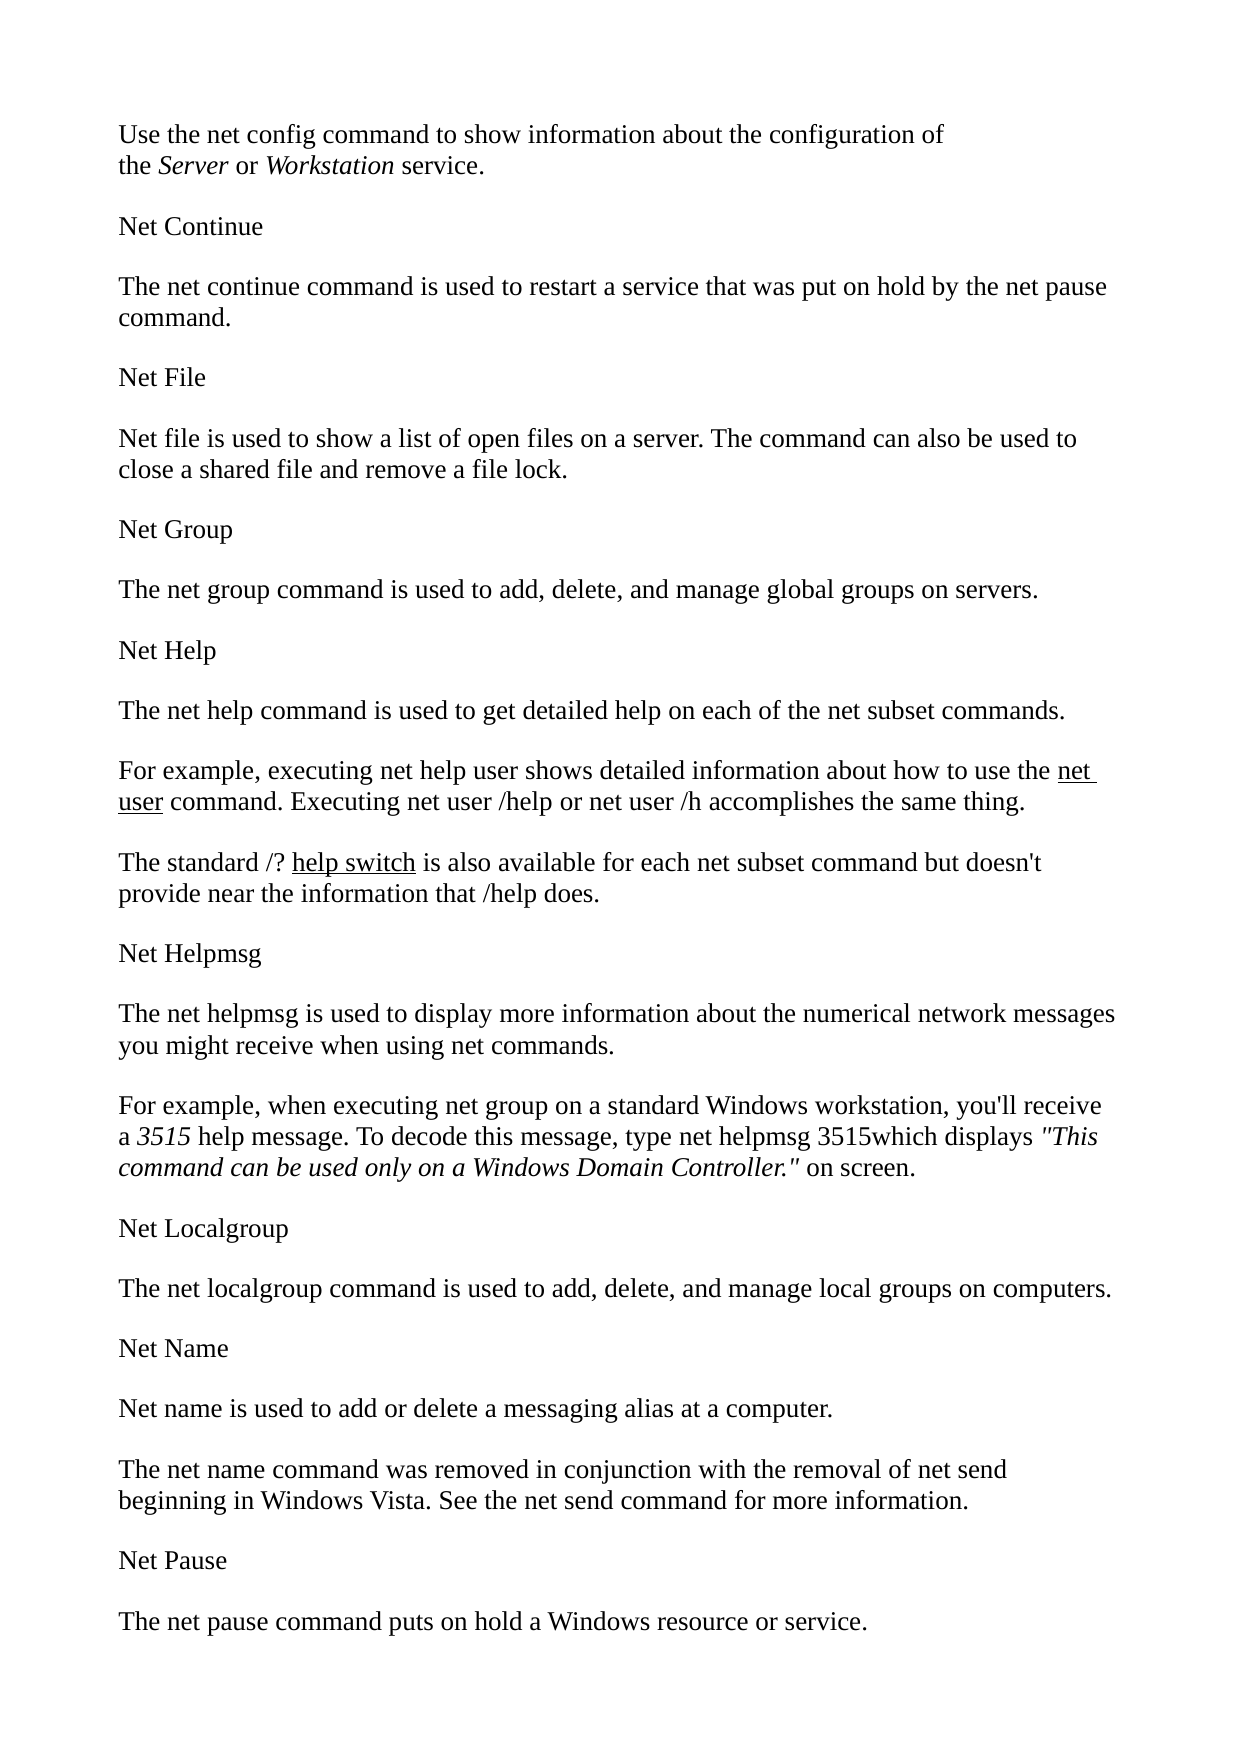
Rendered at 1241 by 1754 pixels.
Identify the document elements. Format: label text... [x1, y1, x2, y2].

text Net File [118, 361, 1122, 392]
text Net Helpmsg [118, 937, 1122, 968]
text The standard /? help switch is also available for each net subset command but doesn't provide near the information that /help does. [118, 846, 1122, 908]
text Net Help [118, 634, 1122, 665]
text Net Group [118, 513, 1122, 544]
text Net Localgroup [118, 1212, 1122, 1243]
text The net name command was removed in conjunction with the removal of net send beginning in Windows Vista. See the net send command for more information. [118, 1453, 1122, 1515]
text The net pause command puts on hold a Windows resource or service. [118, 1605, 1122, 1636]
text Net Pause [118, 1544, 1122, 1576]
text Net Name [118, 1332, 1122, 1363]
text For example, when executing net group on a standard Windows workstation, you'll receive a 3515 help message. To decode this message, type net helpmsg 3515which displays "This command can be used only on a Windows Domain Controller." on screen. [118, 1089, 1122, 1182]
text The net group command is used to add, delete, and manage global groups on servers. [118, 573, 1122, 604]
text The net continue command is used to restart a service that was put on hold by the net pause command. [118, 270, 1122, 332]
text Use the net config command to show information about the configuration of the Server or Workstation service. [118, 118, 1122, 180]
text The net help command is used to get detailed help on each of the net subset commands. [118, 694, 1122, 725]
text The net helpmsg is used to display more information about the numerical network messages you might receive when using net commands. [118, 998, 1122, 1060]
text For example, executing net help user shows detailed information about how to use the net user command. Executing net user /help or net user /h accomplishes the same thing. [118, 754, 1122, 817]
text Net name is used to add or delete a messaging alias at a computer. [118, 1393, 1122, 1424]
text The net localgroup command is used to add, delete, and manage local groups on computers. [118, 1272, 1122, 1303]
text Net Continue [118, 209, 1122, 241]
text Net file is used to show a list of open files on a server. The command can also be used to close a shared file and remove a file lock. [118, 422, 1122, 484]
